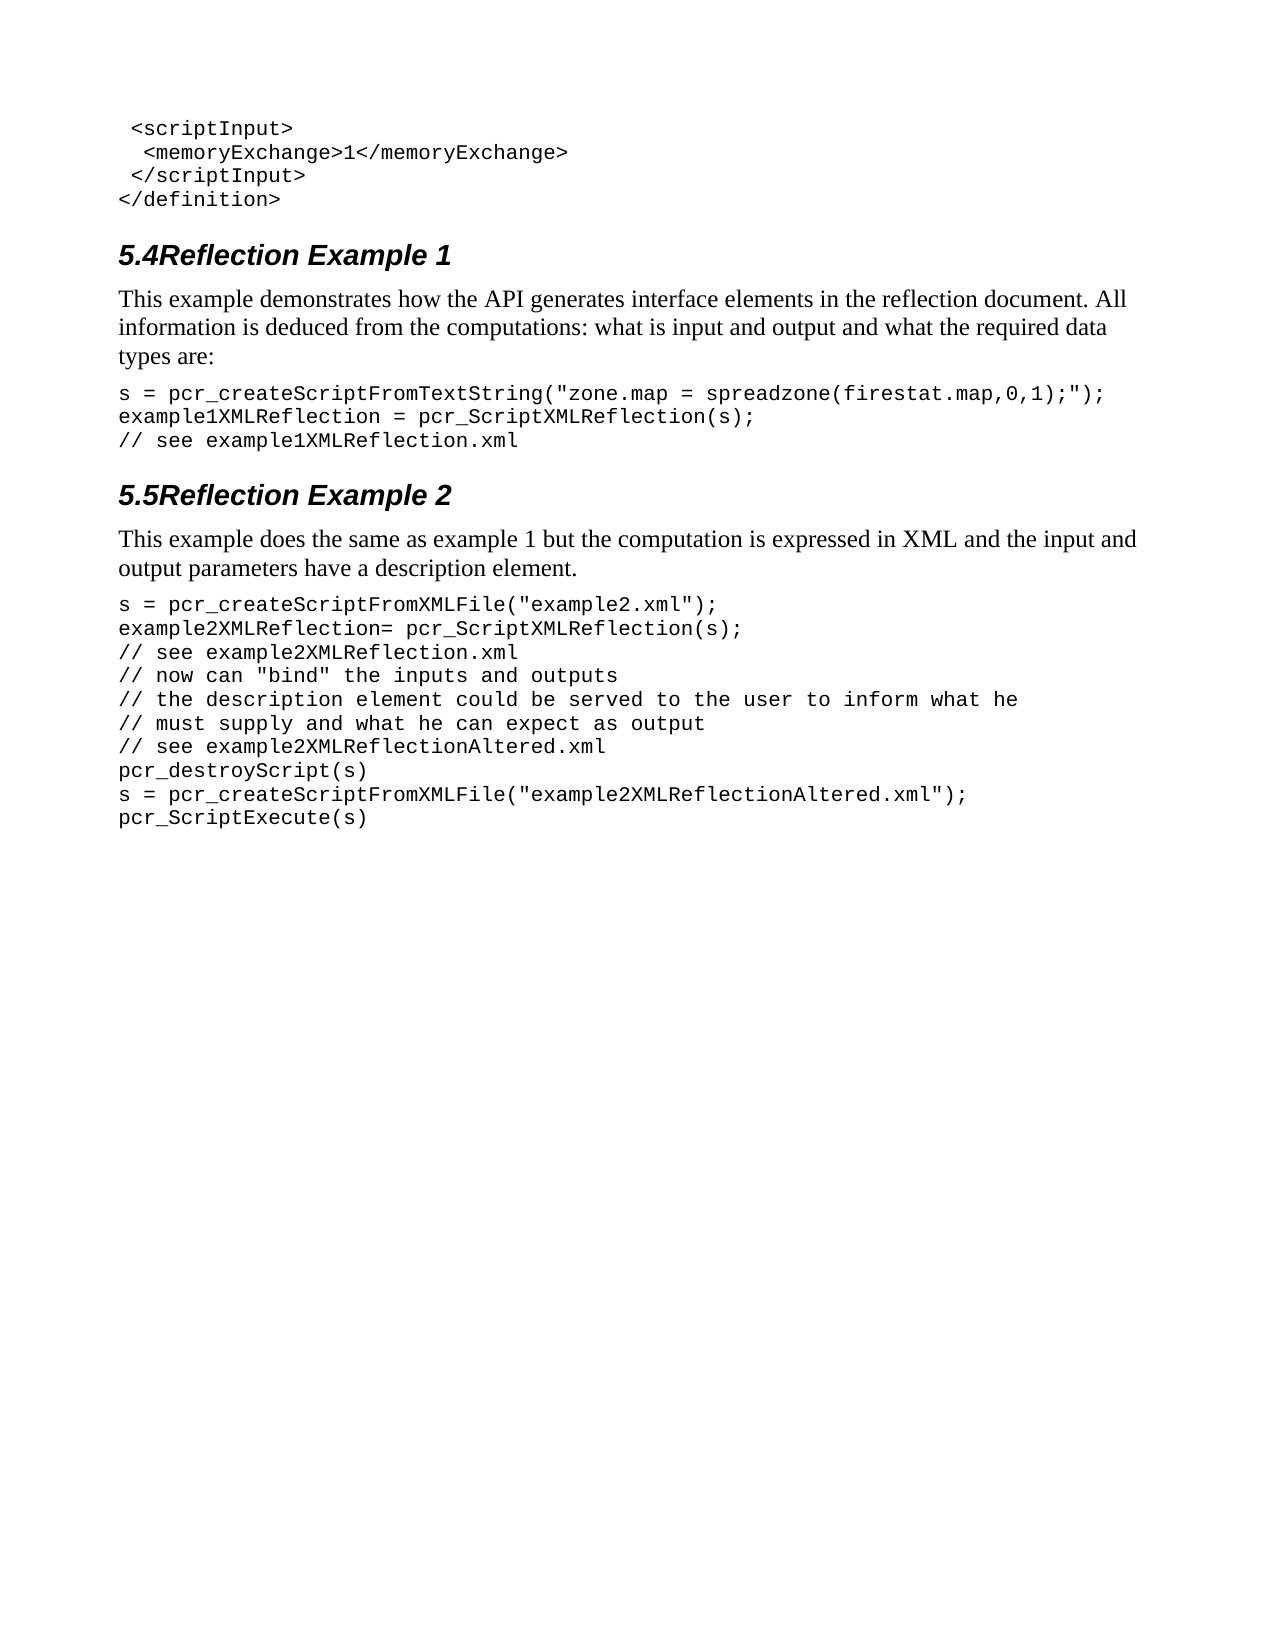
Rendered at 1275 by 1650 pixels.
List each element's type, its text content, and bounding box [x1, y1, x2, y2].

text s = pcr_createScriptFromXMLFile("example2XMLReflectionAltered.xml"); [118, 784, 1157, 807]
subtitle Reflection Example 1 [118, 238, 1157, 271]
text <memoryExchange>1</memoryExchange> [118, 142, 1157, 165]
text example1XMLReflection = pcr_ScriptXMLReflection(s); [118, 406, 1157, 430]
text example2XMLReflection= pcr_ScriptXMLReflection(s); [118, 618, 1157, 642]
text <scriptInput> [118, 118, 1157, 142]
text s = pcr_createScriptFromTextString("zone.map = spreadzone(firestat.map,0,1);"); [118, 382, 1157, 406]
text // see example2XMLReflectionAltered.xml [118, 736, 1157, 760]
text pcr_destroyScript(s) [118, 760, 1157, 784]
text This example demonstrates how the API generates interface elements in the reflection document. All information is deduced from the computations: what is input and output and what the required data types are: [118, 284, 1157, 370]
text s = pcr_createScriptFromXMLFile("example2.xml"); [118, 594, 1157, 618]
text This example does the same as example 1 but the computation is expressed in XML and the input and output parameters have a description element. [118, 524, 1157, 582]
text // must supply and what he can expect as output [118, 713, 1157, 736]
text // now can "bind" the inputs and outputs [118, 665, 1157, 689]
text </definition> [118, 189, 1157, 213]
text pcr_ScriptExecute(s) [118, 807, 1157, 831]
text </scriptInput> [118, 165, 1157, 189]
subtitle Reflection Example 2 [118, 478, 1157, 512]
text // the description element could be served to the user to inform what he [118, 689, 1157, 713]
text // see example2XMLReflection.xml [118, 642, 1157, 665]
text // see example1XMLReflection.xml [118, 430, 1157, 453]
